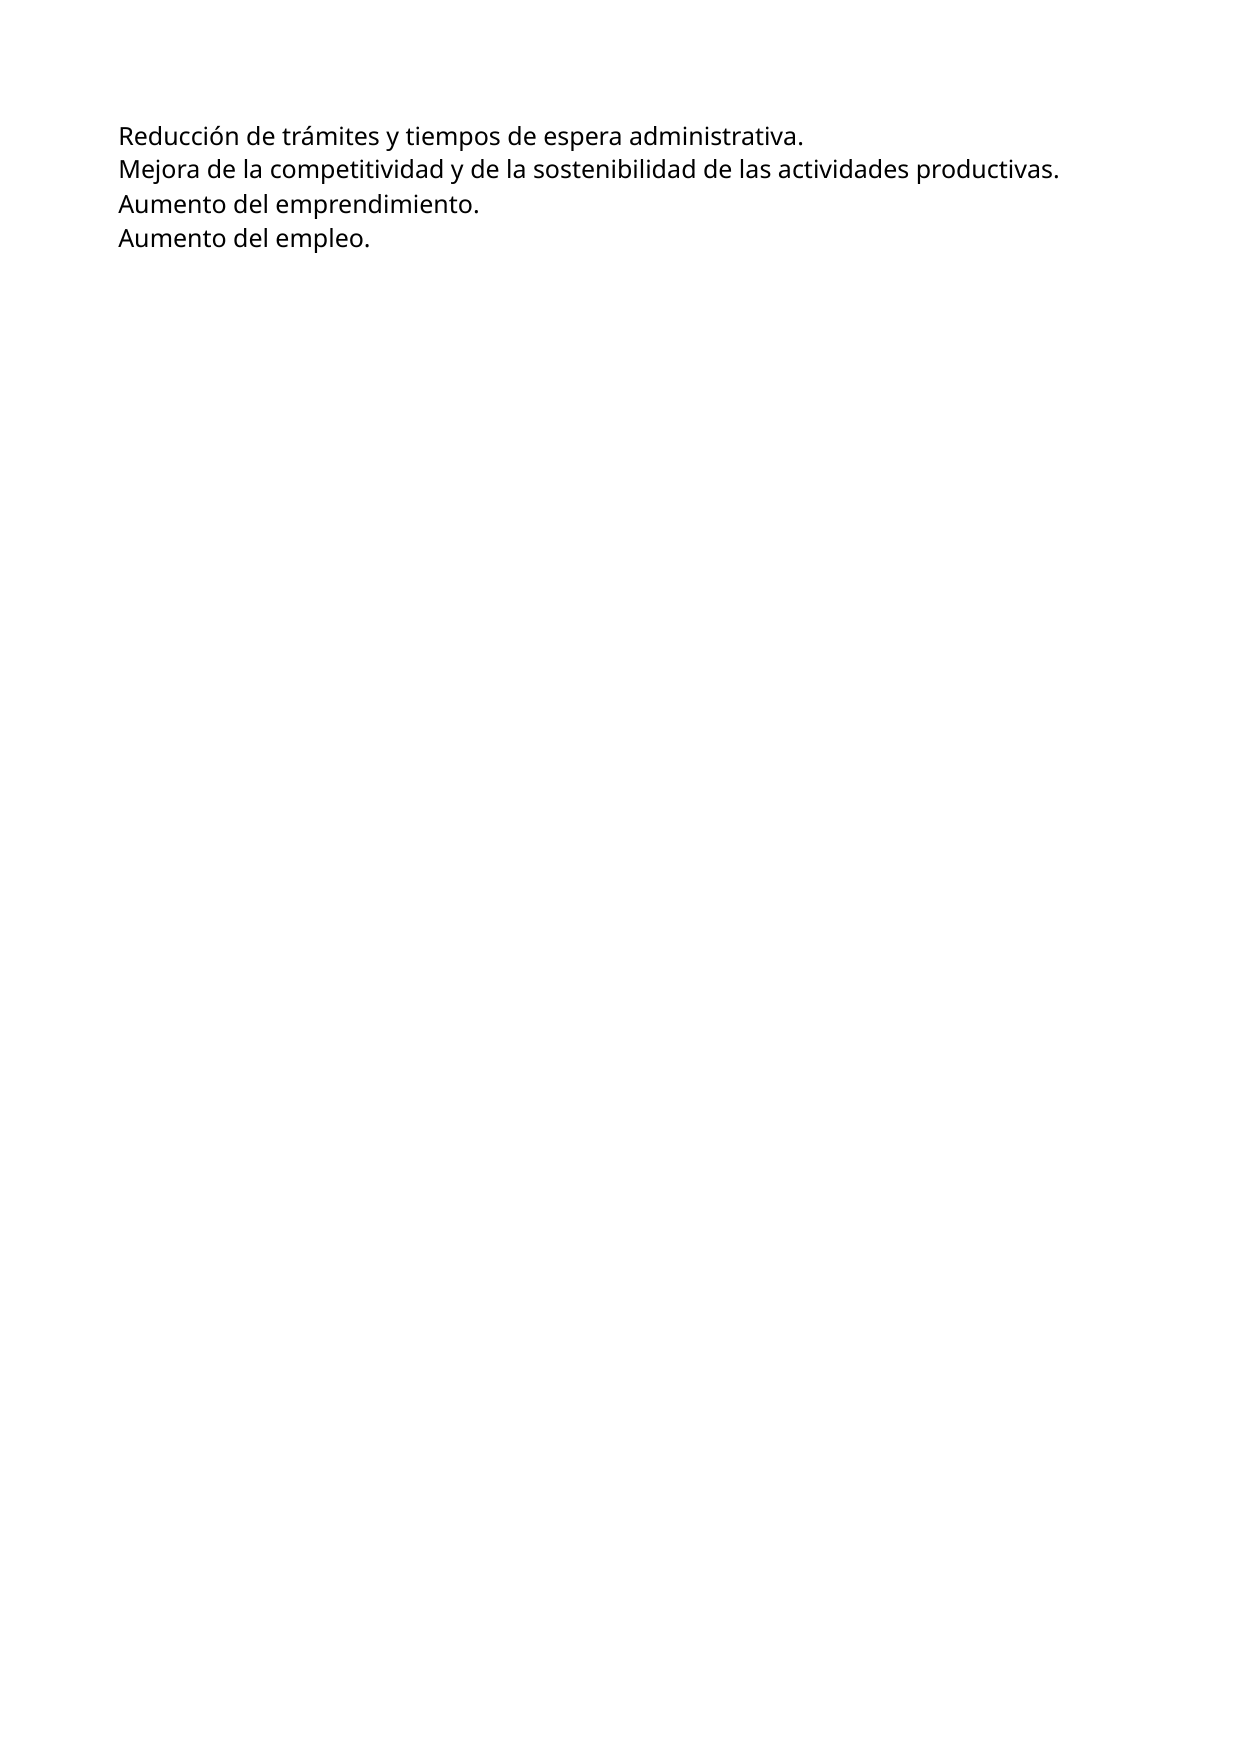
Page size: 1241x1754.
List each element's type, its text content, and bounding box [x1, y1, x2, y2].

text Aumento del emprendimiento. [118, 186, 1122, 220]
text Mejora de la competitividad y de la sostenibilidad de las actividades productivas. [118, 152, 1122, 186]
text Aumento del empleo. [118, 220, 1122, 254]
text Reducción de trámites y tiempos de espera administrativa. [118, 118, 1122, 152]
